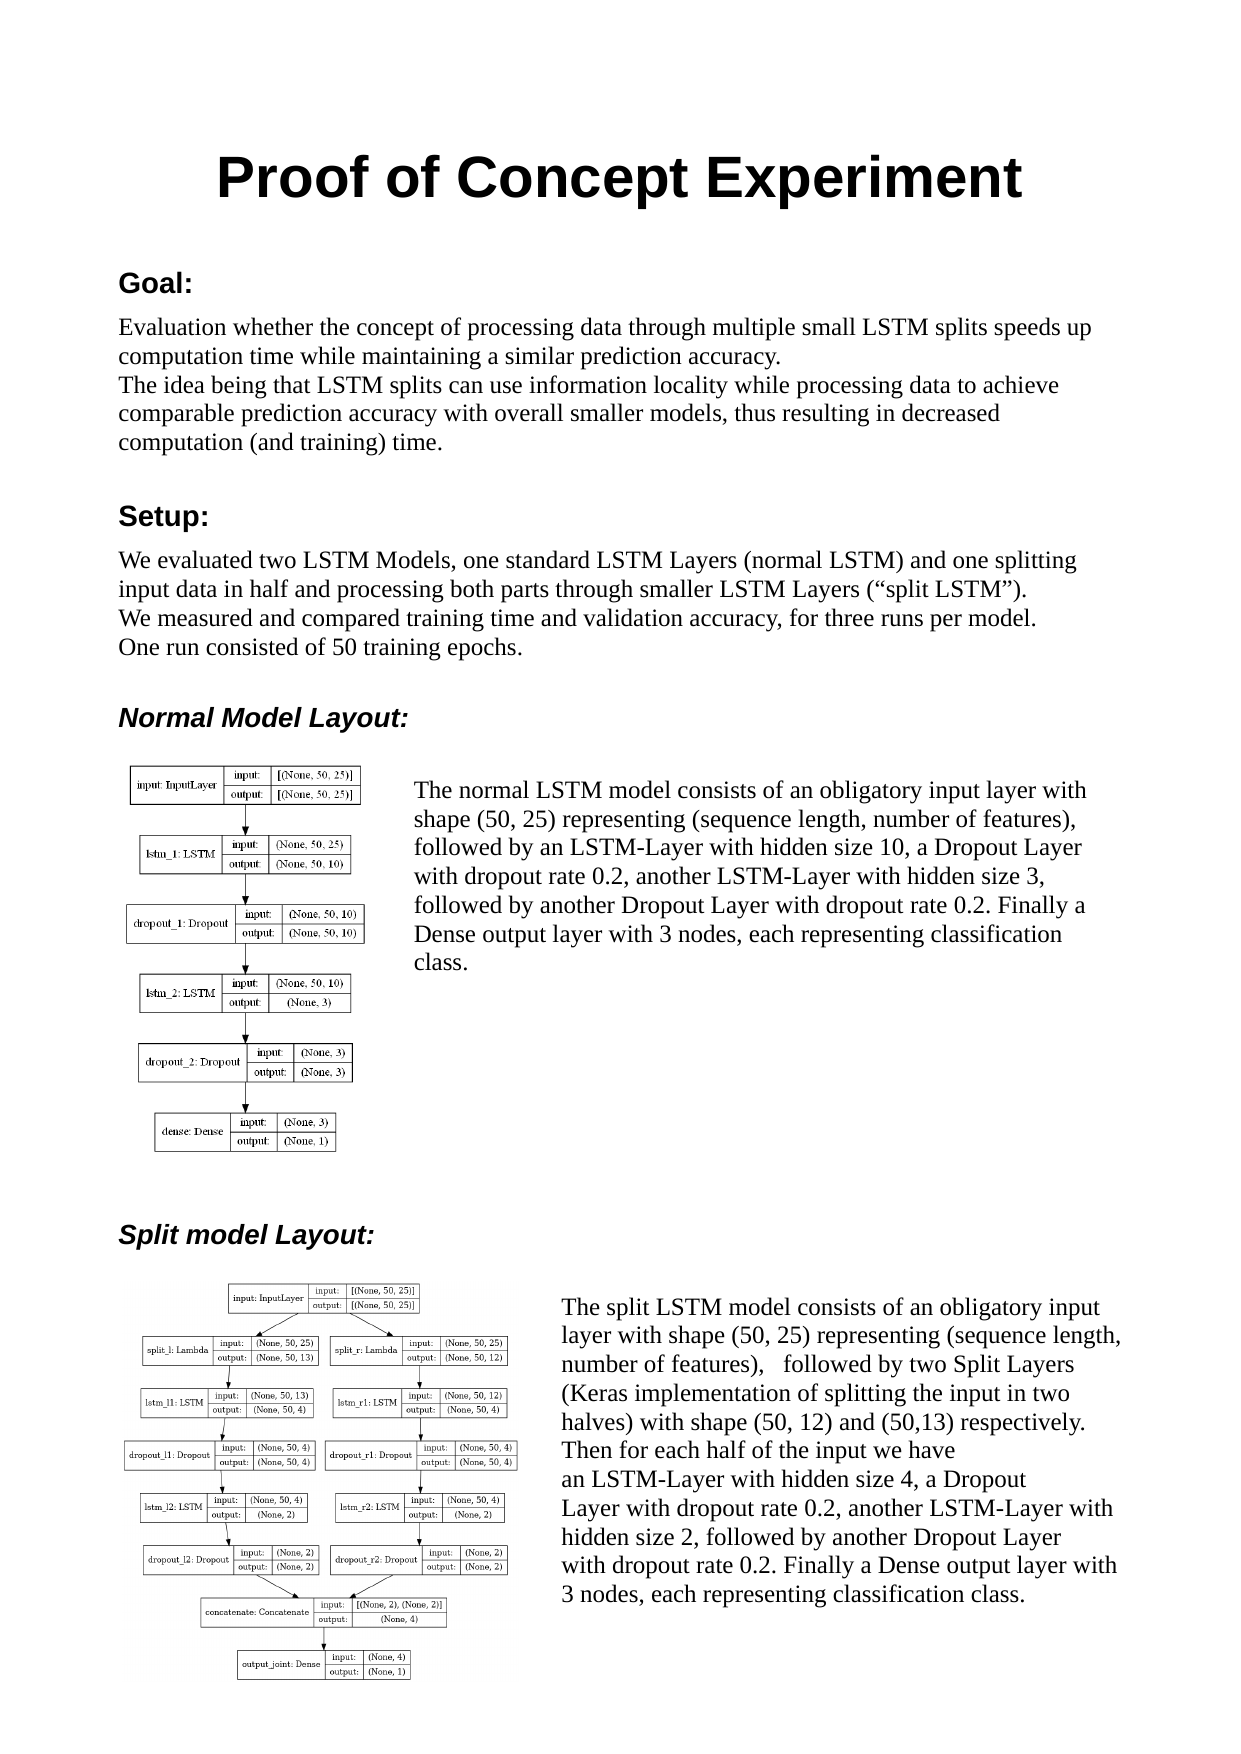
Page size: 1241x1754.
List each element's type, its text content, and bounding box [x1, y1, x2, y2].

text an LSTM-Layer with hidden size 4, a Dropout Layer with dropout rate 0.2, another LSTM- Layer with hidden size 2, followed by another Dropout Layer with dropout rate 0.2. Finally a Dense output layer with 3 nodes, each representing classification class. [519, 1464, 1122, 1608]
text Evaluation whether the concept of processing data through multiple small LSTM splits speeds up computation time while maintaining a similar prediction accuracy. [118, 312, 1122, 370]
text One run consisted of 50 training epochs. [118, 632, 1122, 661]
subtitle Setup: [118, 499, 1122, 533]
subtitle Normal Model Layout: [118, 702, 1122, 734]
title Proof of Concept Experiment [118, 143, 1122, 210]
text The idea being that LSTM splits can use information locality while processing data to achieve comparable prediction accuracy with overall smaller models, thus resulting in decreased computation (and training) time. [118, 370, 1122, 456]
subtitle Goal: [118, 266, 1122, 300]
text We measured and compared training time and validation accuracy, for three runs per model. [118, 603, 1122, 632]
text Then for each half of the input we have [519, 1436, 1122, 1464]
picture [123, 762, 367, 1155]
text The normal LSTM model consists of an obligatory input layer with shape (50, 25) representing (sequence length, number of features), followed by an LSTM-Layer with hidden size 10, a Dropout Layer with dropout rate 0.2, another LSTM-Layer with hidden size 3, followed by another Dropout Layer with dropout rate 0.2. Finally a Dense output layer with 3 nodes, each representing classification class. [367, 775, 1122, 976]
subtitle Split model Layout: [118, 1219, 1122, 1251]
picture [122, 1281, 519, 1682]
text The split LSTM model consists of an obligatory input layer with shape (50, 25) representing (sequence length, number of features), followed by two Split Layers [519, 1292, 1122, 1378]
text We evaluated two LSTM Models, one standard LSTM Layers (normal LSTM) and one splitting input data in half and processing both parts through smaller LSTM Layers (“split LSTM”). [118, 546, 1122, 603]
text (Keras implementation of splitting the input in two halves) with shape (50, 12) and (50,13) respectively. [519, 1378, 1122, 1436]
